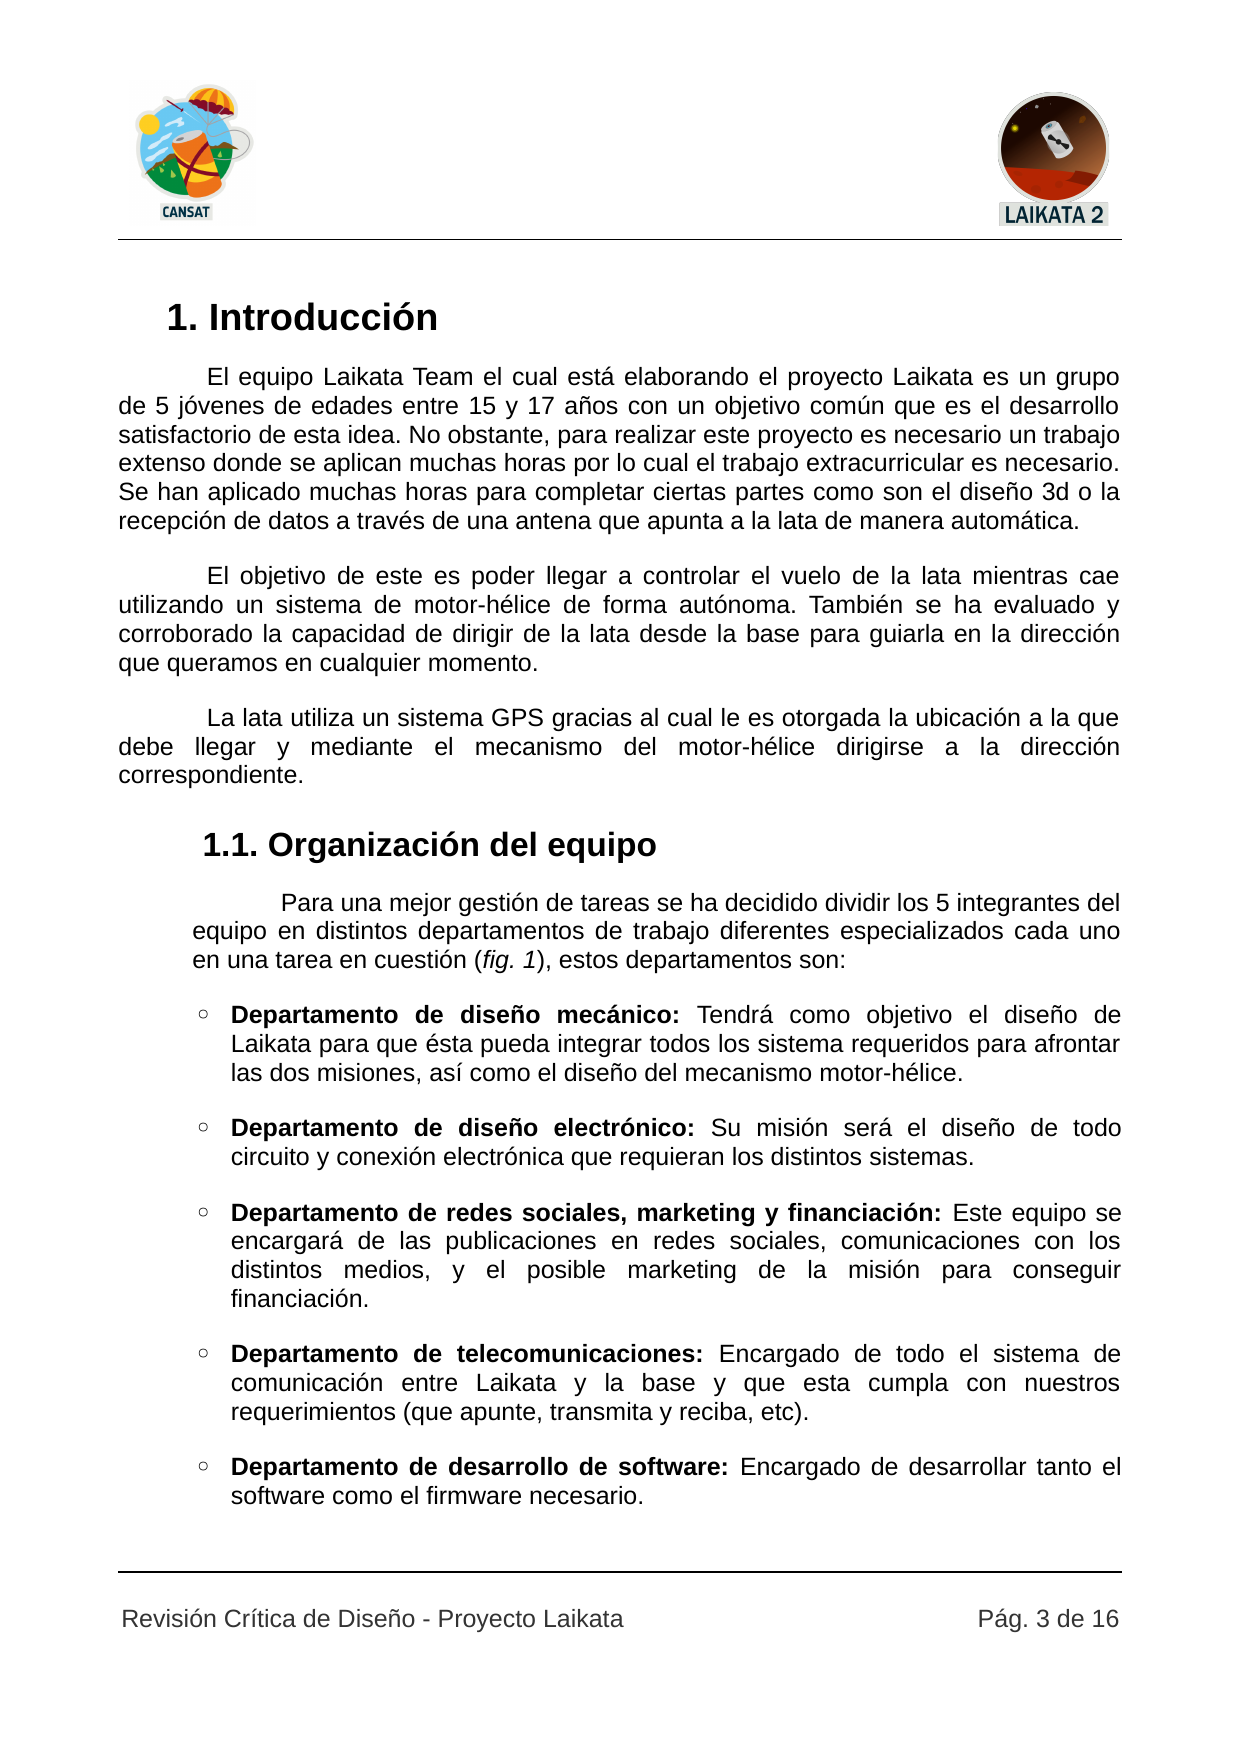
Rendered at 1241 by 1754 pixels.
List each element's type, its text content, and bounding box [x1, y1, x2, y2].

picture [997, 92, 1110, 226]
text La lata utiliza un sistema GPS gracias al cual le es otorgada la ubicación a la que debe llegar y mediante el mecanismo del motor-hélice dirigirse a la dirección correspondiente. [118, 703, 1122, 789]
text El equipo Laikata Team el cual está elaborando el proyecto Laikata es un grupo de 5 jóvenes de edades entre 15 y 17 años con un objetivo común que es el desarrollo satisfactorio de esta idea. No obstante, para realizar este proyecto es necesario un trabajo extenso donde se aplican muchas horas por lo cual el trabajo extracurricular es necesario. Se han aplicado muchas horas para completar ciertas partes como son el diseño 3d o la recepción de datos a través de una antena que apunta a la lata de manera automática. [118, 362, 1122, 535]
list Departamento de desarrollo de software: Encargado de desarrollar tanto el software como el firmware necesario. [193, 1452, 1122, 1510]
subtitle Organización del equipo [193, 825, 1122, 863]
text Para una mejor gestión de tareas se ha decidido dividir los 5 integrantes del equipo en distintos departamentos de trabajo diferentes especializados cada uno en una tarea en cuestión (fig. 1), estos departamentos son: [192, 888, 1122, 974]
list Departamento de telecomunicaciones: Encargado de todo el sistema de comunicación entre Laikata y la base y que esta cumpla con nuestros requerimientos (que apunte, transmita y reciba, etc). [193, 1339, 1122, 1426]
list Departamento de diseño electrónico: Su misión será el diseño de todo circuito y conexión electrónica que requieran los distintos sistemas. [193, 1113, 1122, 1171]
list Departamento de diseño mecánico: Tendrá como objetivo el diseño de Laikata para que ésta pueda integrar todos los sistema requeridos para afrontar las dos misiones, así como el diseño del mecanismo motor-hélice. [193, 1000, 1122, 1087]
list Departamento de redes sociales, marketing y financiación: Este equipo se encargará de las publicaciones en redes sociales, comunicaciones con los distintos medios, y el posible marketing de la misión para conseguir financiación. [193, 1197, 1122, 1313]
text El objetivo de este es poder llegar a controlar el vuelo de la lata mientras cae utilizando un sistema de motor-hélice de forma autónoma. También se ha evaluado y corroborado la capacidad de dirigir de la lata desde la base para guiarla en la dirección que queramos en cualquier momento. [118, 561, 1122, 676]
subtitle Introducción [156, 294, 1122, 338]
picture [128, 80, 257, 226]
